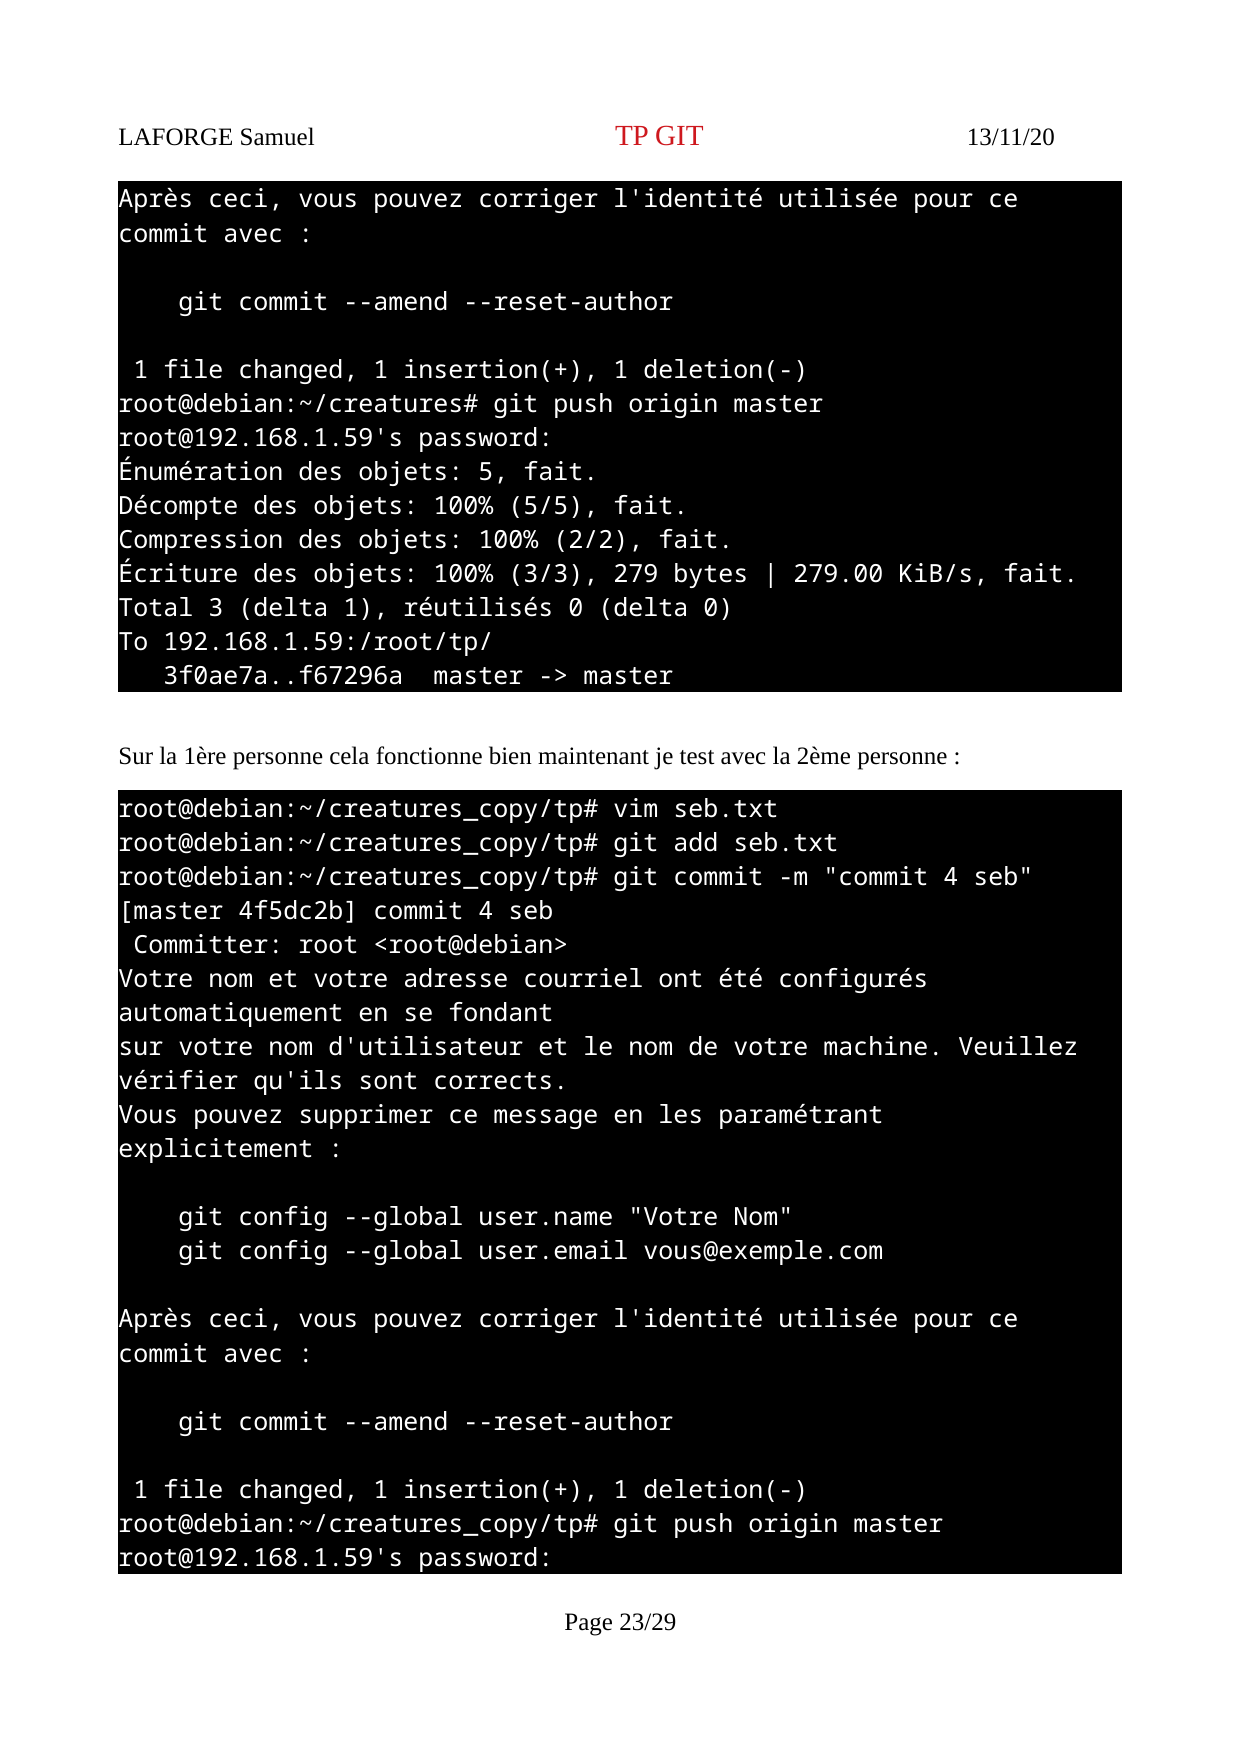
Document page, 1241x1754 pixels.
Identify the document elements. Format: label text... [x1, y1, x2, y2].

text 1 file changed, 1 insertion(+), 1 deletion(-) [118, 351, 1122, 386]
text Votre nom et votre adresse courriel ont été configurés automatiquement en se fondant [118, 961, 1122, 1029]
text root@debian:~/creatures_copy/tp# git push origin master [118, 1506, 1122, 1539]
text git commit --amend --reset-author [118, 283, 1122, 317]
text root@debian:~/creatures_copy/tp# git commit -m "commit 4 seb" [118, 858, 1122, 892]
text sur votre nom d'utilisateur et le nom de votre machine. Veuillez vérifier qu'ils sont corrects. [118, 1029, 1122, 1097]
text Sur la 1ère personne cela fonctionne bien maintenant je test avec la 2ème personne : [118, 741, 1122, 770]
text [master 4f5dc2b] commit 4 seb [118, 892, 1122, 926]
text root@debian:~/creatures# git push origin master [118, 386, 1122, 419]
text git commit --amend --reset-author [118, 1403, 1122, 1437]
text root@debian:~/creatures_copy/tp# git add seb.txt [118, 824, 1122, 858]
text Compression des objets: 100% (2/2), fait. [118, 522, 1122, 556]
text Décompte des objets: 100% (5/5), fait. [118, 488, 1122, 522]
text Après ceci, vous pouvez corriger l'identité utilisée pour ce commit avec : [118, 181, 1122, 249]
text 3f0ae7a..f67296a master -> master [118, 658, 1122, 692]
text git config --global user.email vous@exemple.com [118, 1233, 1122, 1267]
text Énumération des objets: 5, fait. [118, 454, 1122, 488]
text root@192.168.1.59's password: [118, 419, 1122, 454]
text git config --global user.name "Votre Nom" [118, 1199, 1122, 1233]
text Total 3 (delta 1), réutilisés 0 (delta 0) [118, 590, 1122, 624]
text root@192.168.1.59's password: [118, 1539, 1122, 1574]
text Vous pouvez supprimer ce message en les paramétrant explicitement : [118, 1097, 1122, 1165]
text root@debian:~/creatures_copy/tp# vim seb.txt [118, 790, 1122, 824]
text 1 file changed, 1 insertion(+), 1 deletion(-) [118, 1471, 1122, 1506]
text To 192.168.1.59:/root/tp/ [118, 624, 1122, 658]
text Écriture des objets: 100% (3/3), 279 bytes | 279.00 KiB/s, fait. [118, 556, 1122, 590]
text Après ceci, vous pouvez corriger l'identité utilisée pour ce commit avec : [118, 1301, 1122, 1369]
text Committer: root <root@debian> [118, 926, 1122, 961]
